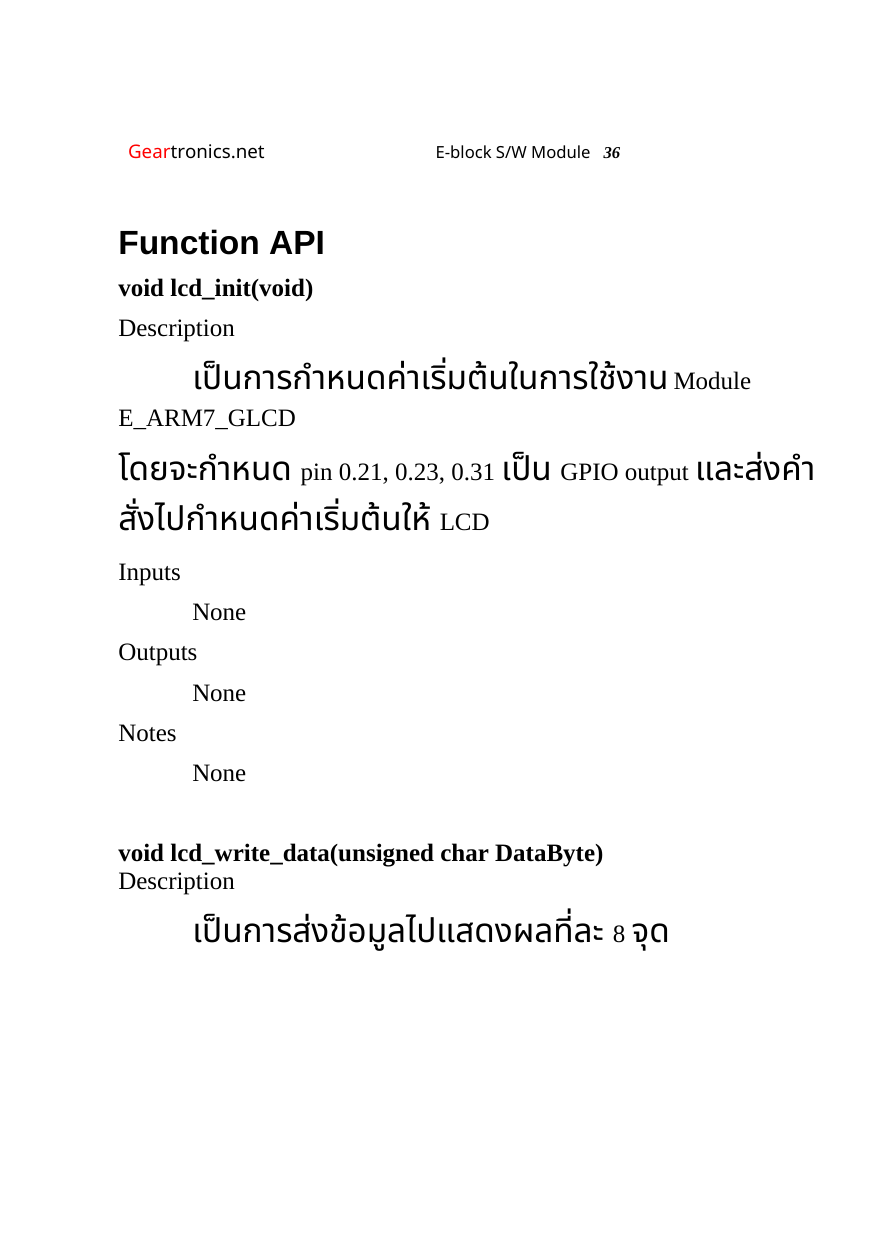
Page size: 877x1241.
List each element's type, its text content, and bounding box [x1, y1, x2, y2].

text Inputs [118, 558, 837, 586]
text None [118, 759, 837, 787]
text None [118, 679, 837, 706]
text void lcd_init(void) [118, 274, 837, 301]
text เป็นการกำหนดค่าเริ่มต้นในการใช้งานModule E_ARM7_GLCD [118, 354, 837, 432]
text None [118, 598, 837, 626]
text Outputs [118, 638, 837, 666]
text Notes [118, 719, 837, 747]
text โดยจะกำหนด pin 0.21, 0.23, 0.31 เป็น GPIO output และส่งคำสั่งไปกำหนดค่าเริ่มต้นให้ LCD [118, 445, 837, 546]
text Description [118, 314, 837, 342]
text เป็นการส่งข้อมูลไปแสดงผลที่ละ 8 จุด [118, 907, 837, 958]
text void lcd_write_data(unsigned char DataByte) Description [118, 839, 837, 895]
subtitle Function API [118, 224, 837, 261]
